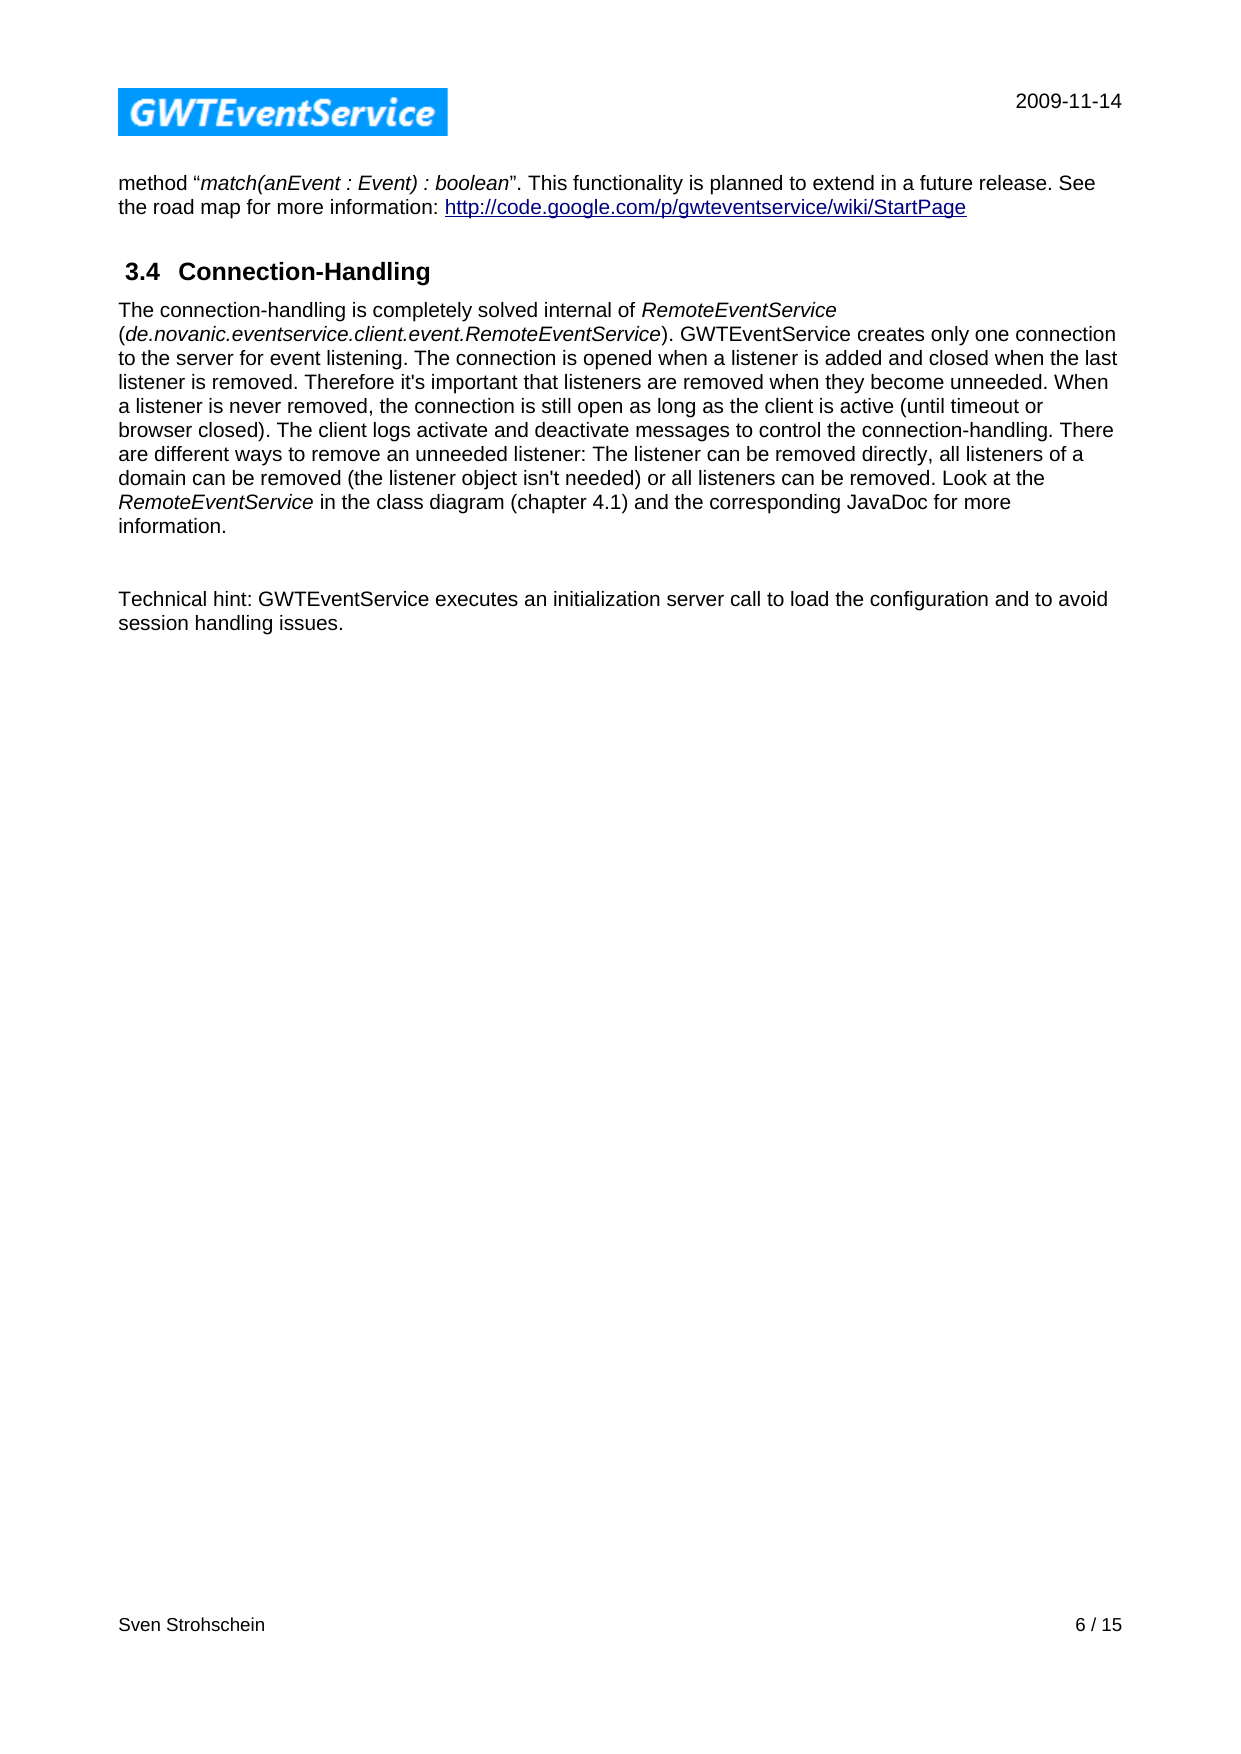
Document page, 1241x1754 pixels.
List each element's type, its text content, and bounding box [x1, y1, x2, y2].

text method “match(anEvent : Event) : boolean”. This functionality is planned to extend in a future release. See the road map for more information: http://code.google.com/p/gwteventservice/wiki/StartPage [118, 171, 1122, 219]
subtitle Connection-Handling [118, 257, 1122, 285]
text Technical hint: GWTEventService executes an initialization server call to load the configuration and to avoid session handling issues. [118, 586, 1122, 634]
text The connection-handling is completely solved internal of RemoteEventService (de.novanic.eventservice.client.event.RemoteEventService). GWTEventService creates only one connection to the server for event listening. The connection is opened when a listener is added and closed when the last listener is removed. Therefore it's important that listeners are removed when they become unneeded. When a listener is never removed, the connection is still open as long as the client is active (until timeout or browser closed). The client logs activate and deactivate messages to control the connection-handling. There are different ways to remove an unneeded listener: The listener can be removed directly, all listeners of a domain can be removed (the listener object isn't needed) or all listeners can be removed. Look at the RemoteEventService in the class diagram (chapter 4.1) and the corresponding JavaDoc for more information. [118, 298, 1122, 537]
picture [118, 88, 448, 136]
